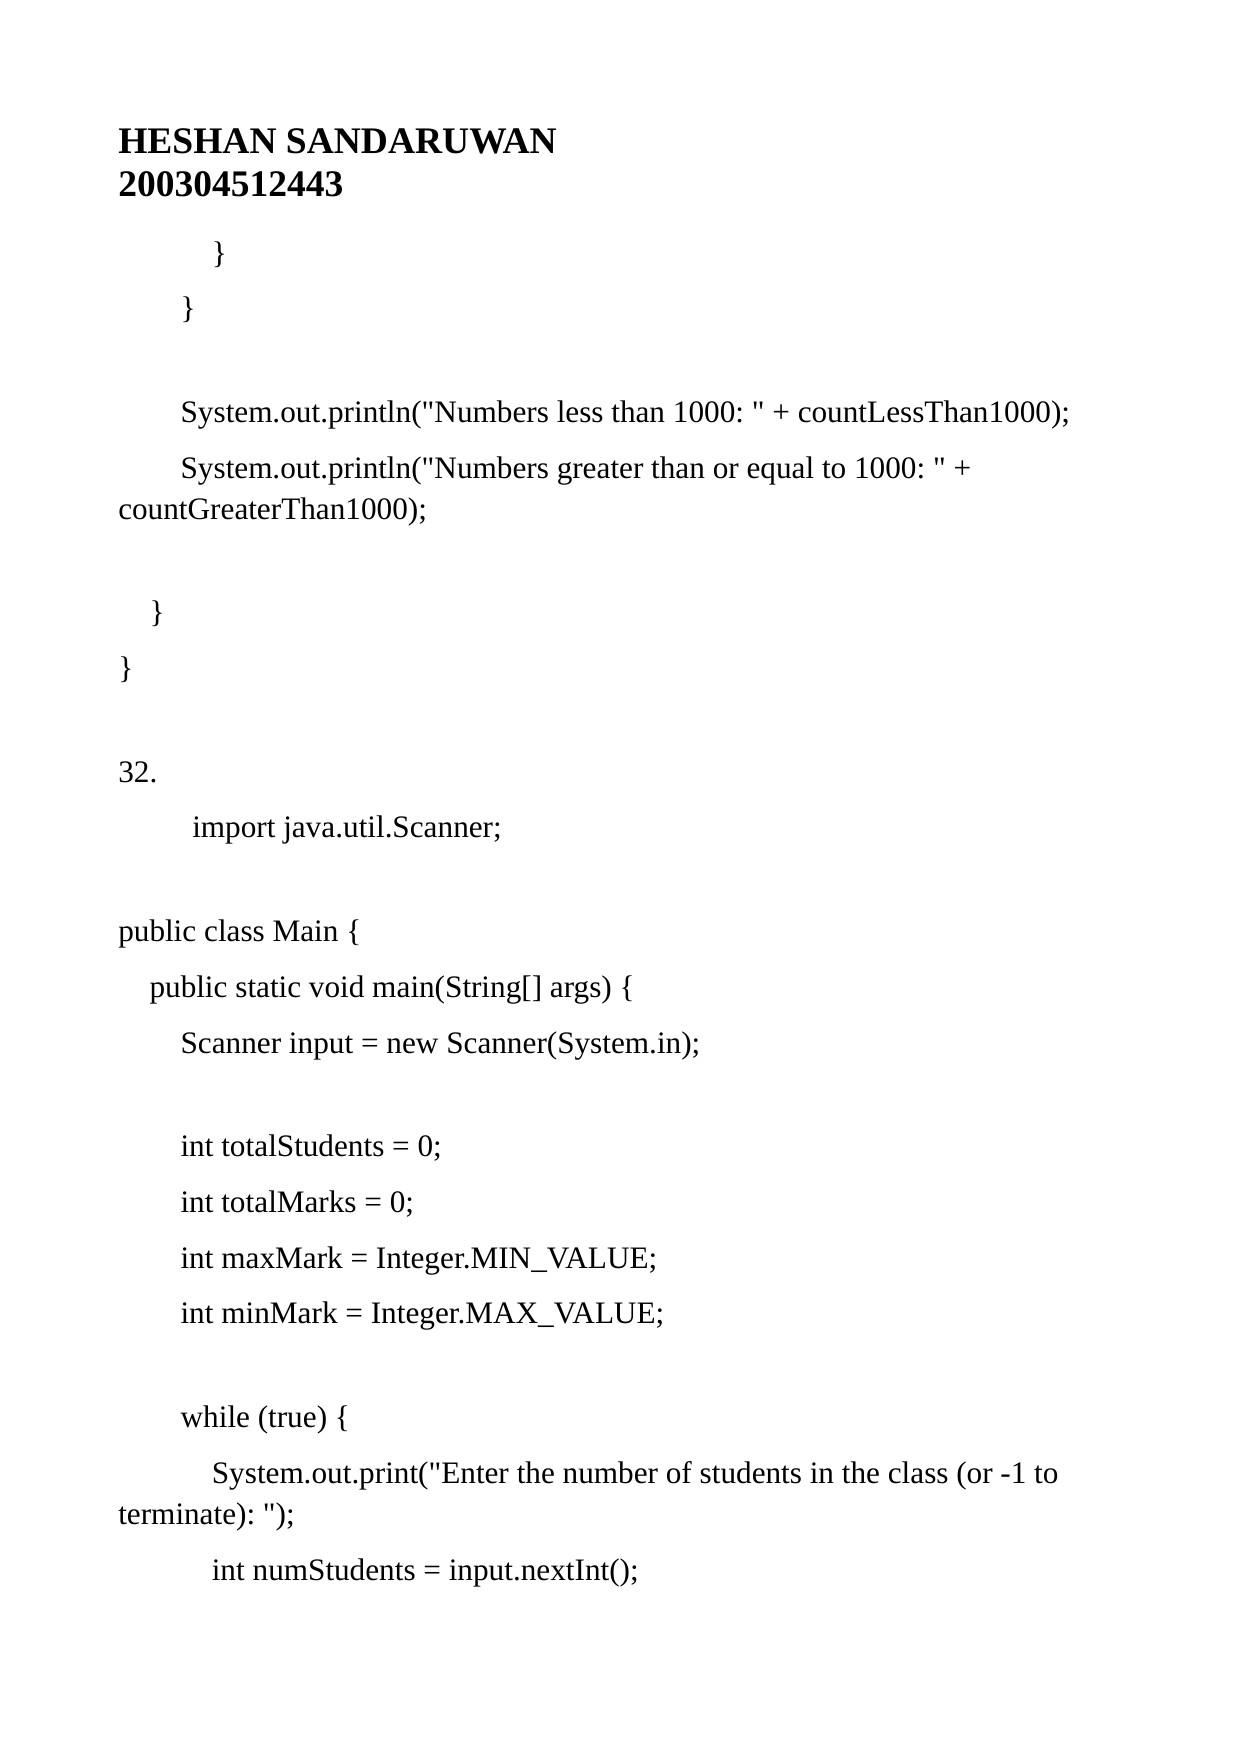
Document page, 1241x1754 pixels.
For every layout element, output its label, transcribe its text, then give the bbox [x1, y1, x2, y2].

text int maxMark = Integer.MIN_VALUE; [118, 1239, 1122, 1275]
text Scanner input = new Scanner(System.in); [118, 1024, 1122, 1060]
text System.out.println("Numbers less than 1000: " + countLessThan1000); [118, 393, 1122, 429]
text import java.util.Scanner; [118, 809, 1122, 845]
text int totalStudents = 0; [118, 1127, 1122, 1163]
text } [118, 649, 1122, 685]
text } [118, 290, 1122, 326]
text int totalMarks = 0; [118, 1183, 1122, 1219]
text public static void main(String[] args) { [118, 968, 1122, 1004]
text int numStudents = input.nextInt(); [118, 1551, 1122, 1587]
text while (true) { [118, 1398, 1122, 1434]
text System.out.print("Enter the number of students in the class (or -1 to terminate): "); [118, 1454, 1122, 1531]
text int minMark = Integer.MAX_VALUE; [118, 1295, 1122, 1331]
text } [118, 594, 1122, 629]
text } [118, 234, 1122, 270]
text System.out.println("Numbers greater than or equal to 1000: " + countGreaterThan1000); [118, 449, 1122, 526]
text 32. [118, 753, 1122, 789]
text public class Main { [118, 912, 1122, 948]
